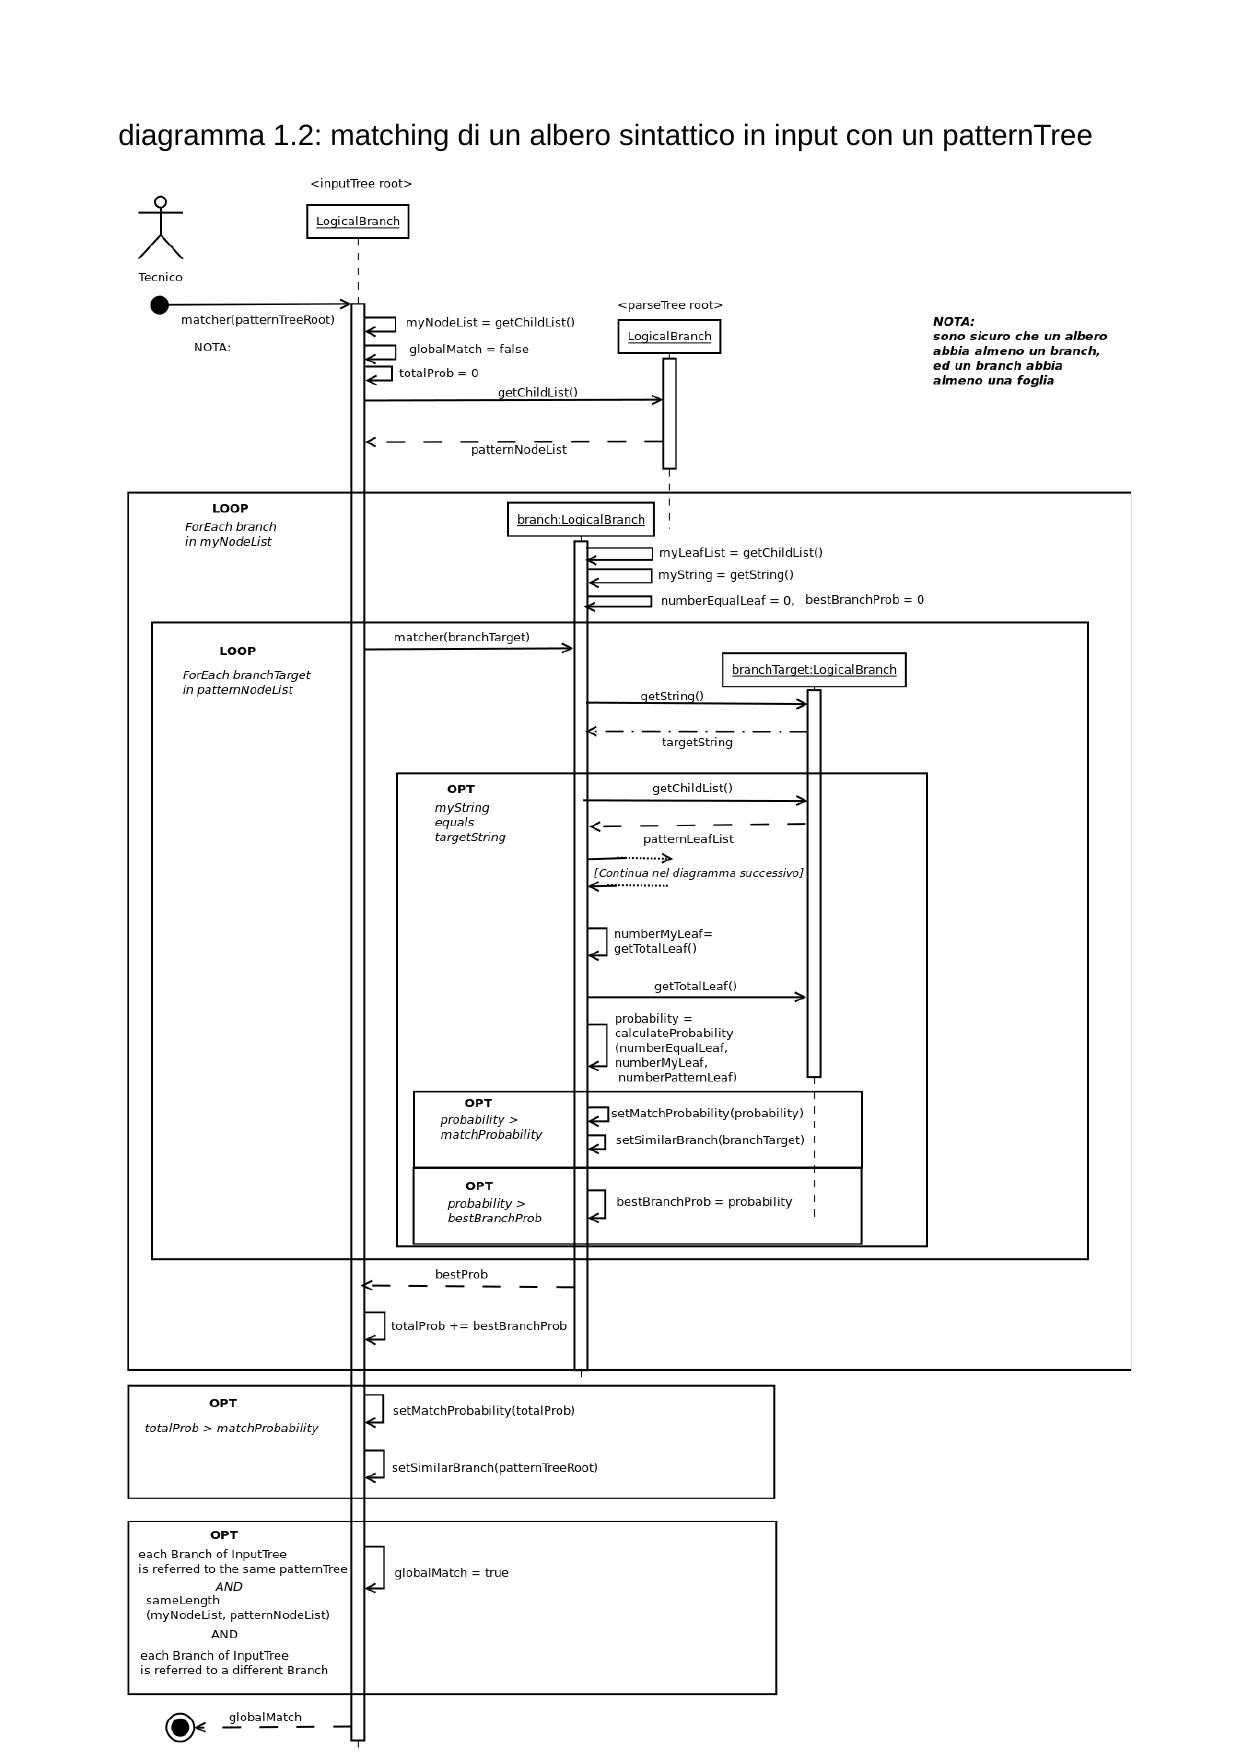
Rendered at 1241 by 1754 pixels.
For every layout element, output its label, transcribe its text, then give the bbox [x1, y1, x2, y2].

subtitle diagramma 1.2: matching di un albero sintattico in input con un patternTree [118, 118, 1122, 152]
picture [127, 176, 1132, 1754]
